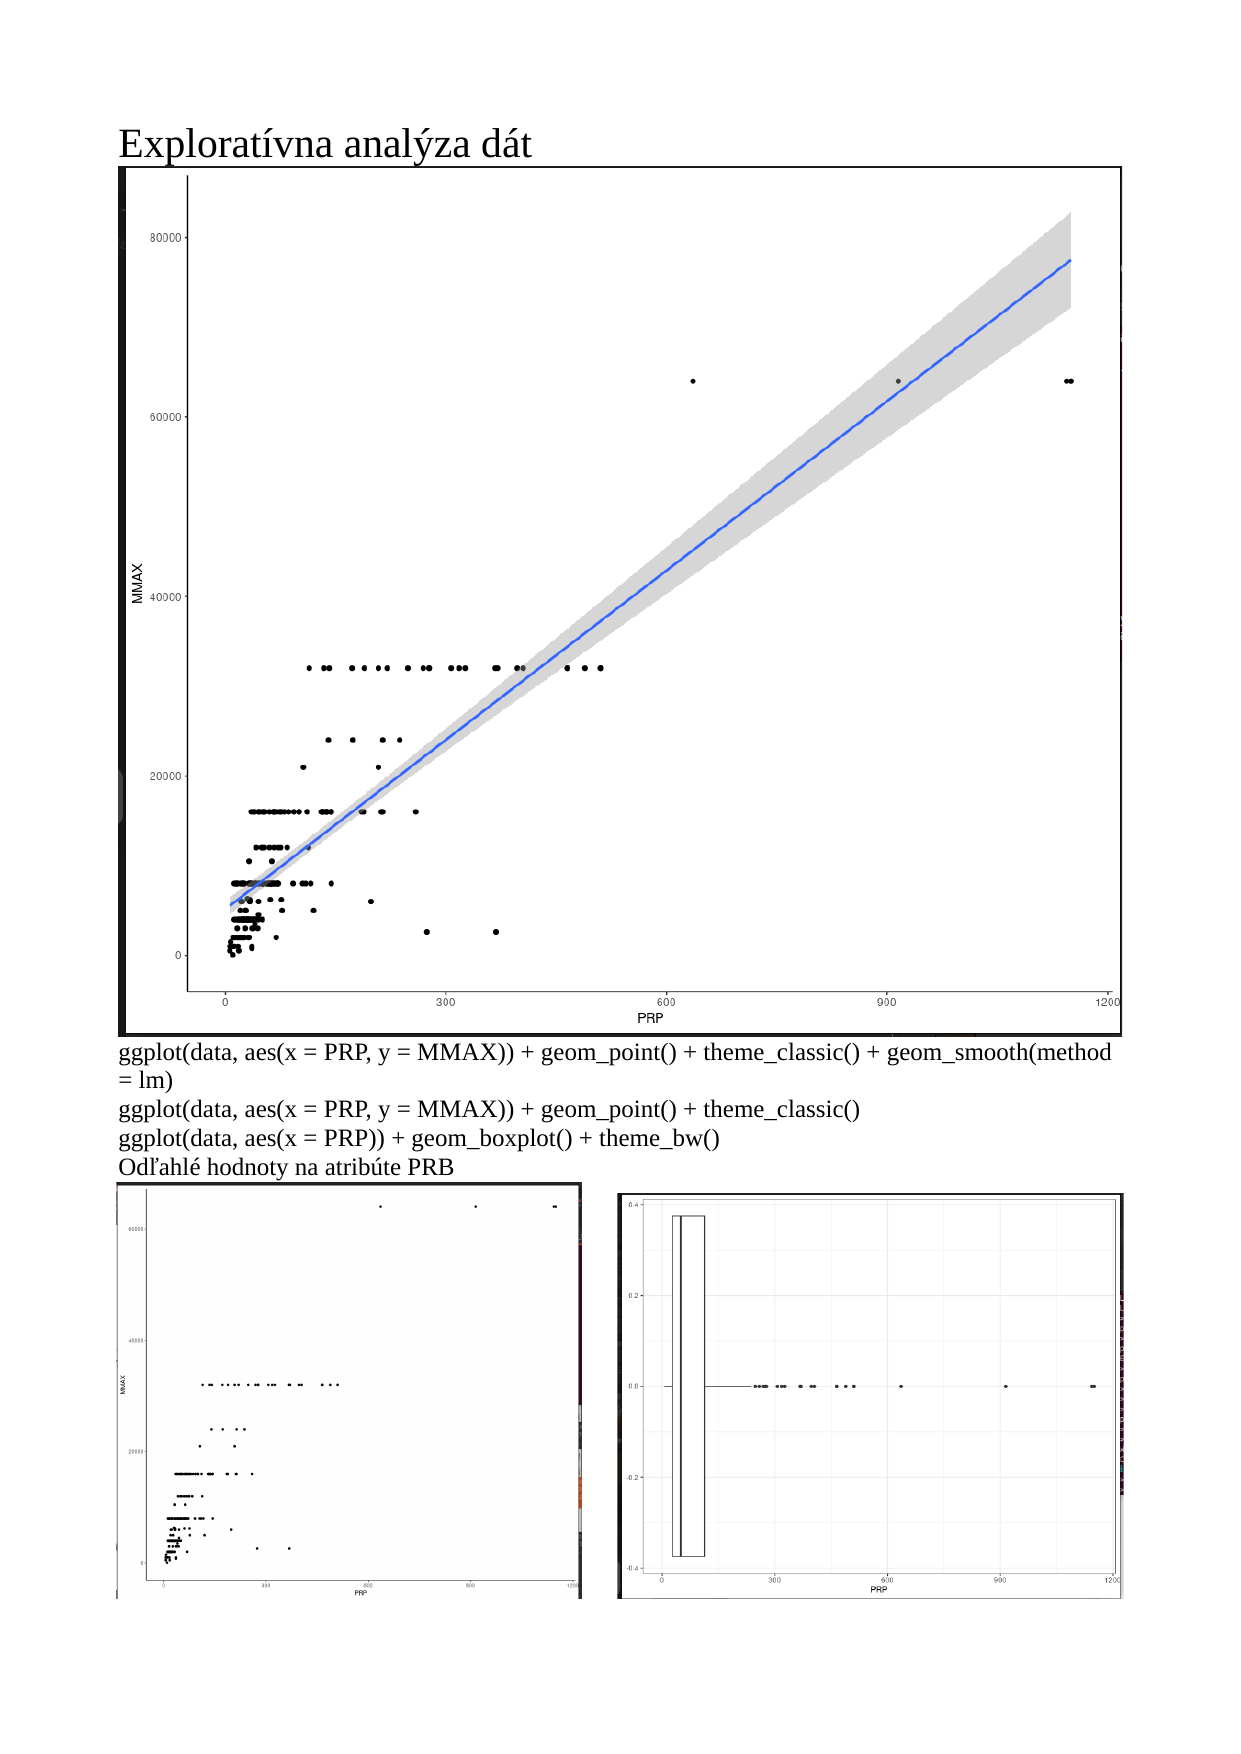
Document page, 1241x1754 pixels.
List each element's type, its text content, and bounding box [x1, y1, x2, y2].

text ggplot(data, aes(x = PRP, y = MMAX)) + geom_point() + theme_classic() + geom_smooth(method = lm) [118, 1037, 1122, 1094]
text Exploratívna analýza dát [118, 118, 1122, 166]
picture [118, 166, 1123, 1037]
text ggplot(data, aes(x = PRP)) + geom_boxplot() + theme_bw() [118, 1123, 1122, 1152]
picture [617, 1193, 1124, 1599]
picture [116, 1182, 582, 1599]
text ggplot(data, aes(x = PRP, y = MMAX)) + geom_point() + theme_classic() [118, 1094, 1122, 1123]
text Odľahlé hodnoty na atribúte PRB [118, 1152, 1122, 1181]
